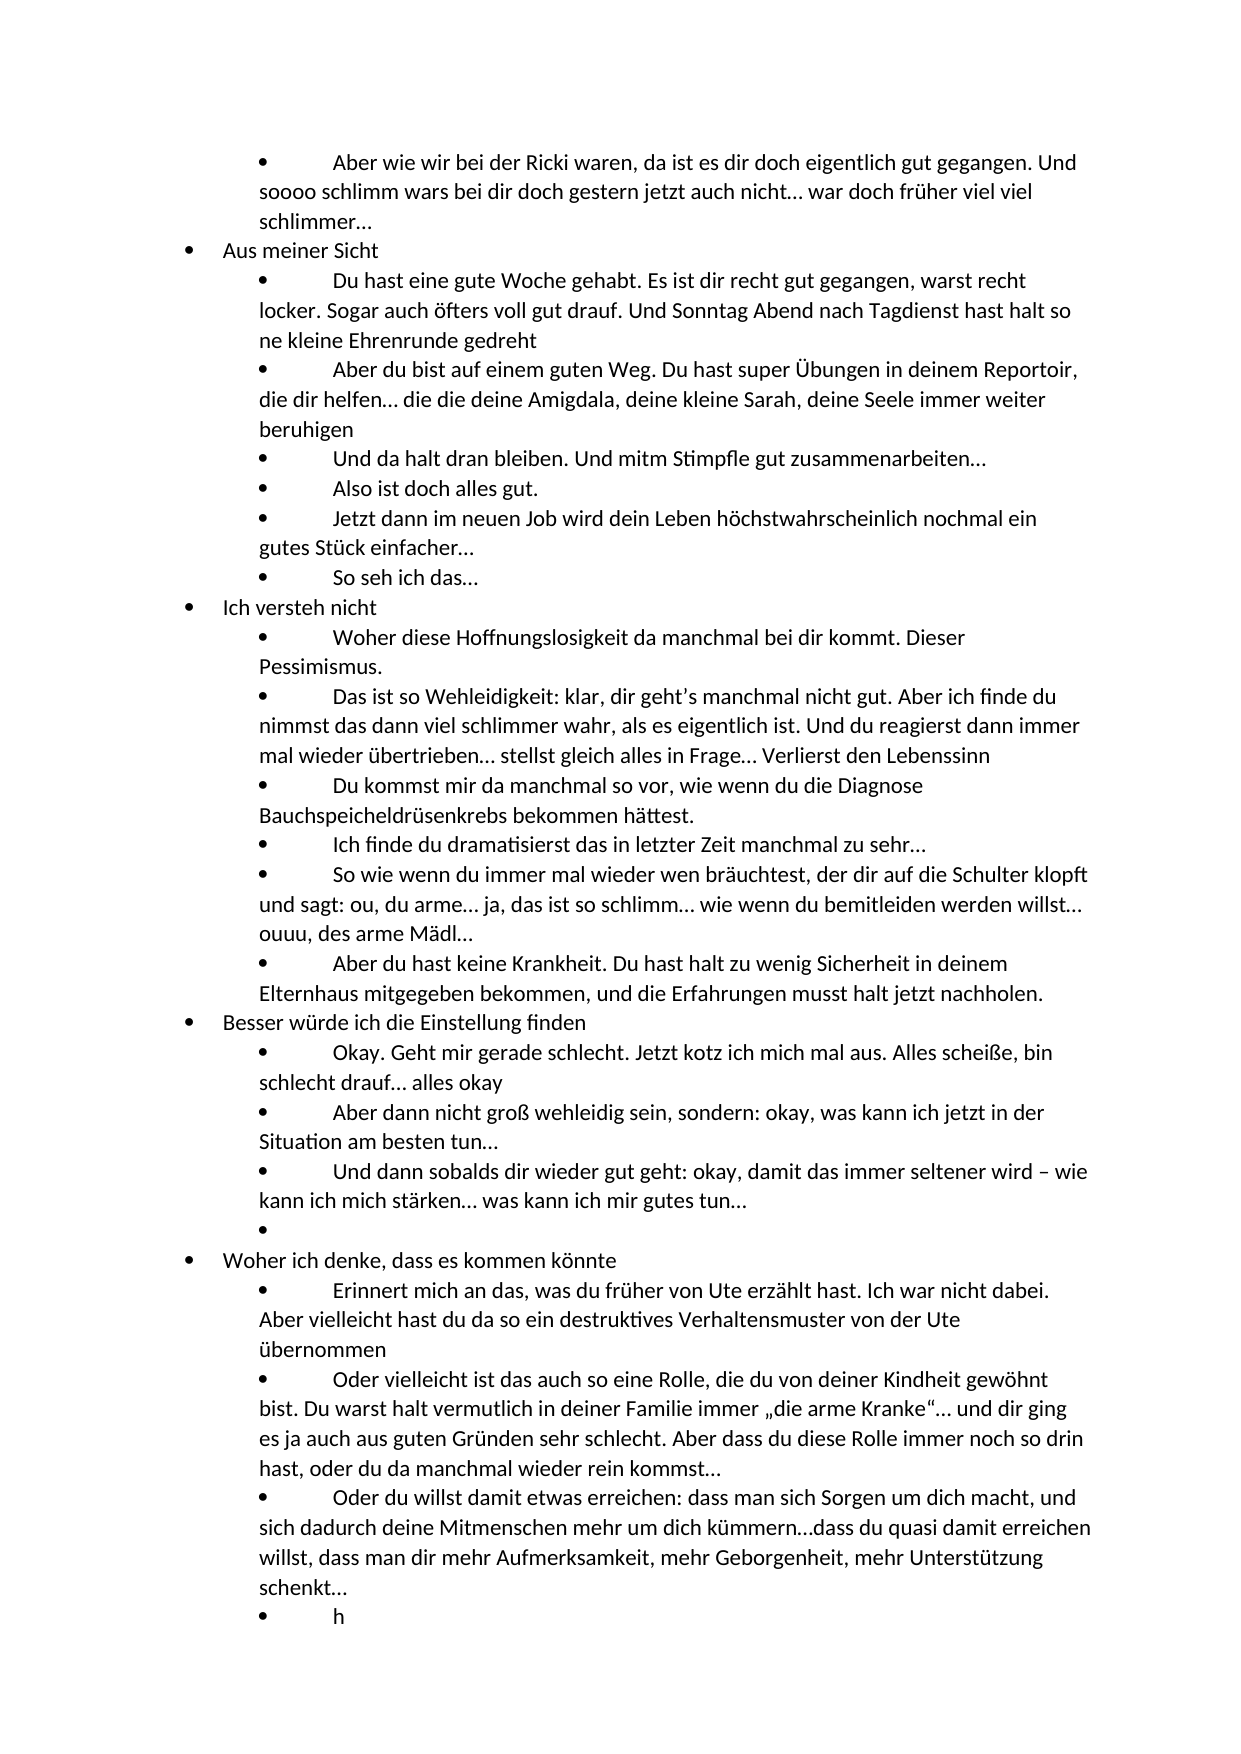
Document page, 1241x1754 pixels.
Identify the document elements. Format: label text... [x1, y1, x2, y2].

list Woher ich denke, dass es kommen könnte [185, 1246, 1093, 1274]
list Aus meiner Sicht [185, 237, 1093, 265]
list Oder vielleicht ist das auch so eine Rolle, die du von deiner Kindheit gewöhnt bist. Du warst halt vermutlich in deiner Familie immer „die arme Kranke“… und dir ging es ja auch aus guten Gründen sehr schlecht. Aber dass du diese Rolle immer noch so drin hast, oder du da manchmal wieder rein kommst… [259, 1365, 1093, 1482]
list Oder du willst damit etwas erreichen: dass man sich Sorgen um dich macht, und sich dadurch deine Mitmenschen mehr um dich kümmern…dass du quasi damit erreichen willst, dass man dir mehr Aufmerksamkeit, mehr Geborgenheit, mehr Unterstützung schenkt… [259, 1483, 1093, 1601]
list Aber du hast keine Krankheit. Du hast halt zu wenig Sicherheit in deinem Elternhaus mitgegeben bekommen, und die Erfahrungen musst halt jetzt nachholen. [259, 949, 1093, 1007]
list Ich versteh nicht [185, 593, 1093, 621]
list Also ist doch alles gut. [259, 474, 1093, 502]
list Okay. Geht mir gerade schlecht. Jetzt kotz ich mich mal aus. Alles scheiße, bin schlecht drauf… alles okay [259, 1038, 1093, 1096]
list Du hast eine gute Woche gehabt. Es ist dir recht gut gegangen, warst recht locker. Sogar auch öfters voll gut drauf. Und Sonntag Abend nach Tagdienst hast halt so ne kleine Ehrenrunde gedreht [259, 266, 1093, 354]
list h [259, 1602, 1093, 1630]
list Das ist so Wehleidigkeit: klar, dir geht’s manchmal nicht gut. Aber ich finde du nimmst das dann viel schlimmer wahr, als es eigentlich ist. Und du reagierst dann immer mal wieder übertrieben… stellst gleich alles in Frage… Verlierst den Lebenssinn [259, 682, 1093, 769]
list Besser würde ich die Einstellung finden [185, 1008, 1093, 1037]
list Du kommst mir da manchmal so vor, wie wenn du die Diagnose Bauchspeicheldrüsenkrebs bekommen hättest. [259, 771, 1093, 829]
list Und da halt dran bleiben. Und mitm Stimpfle gut zusammenarbeiten… [259, 444, 1093, 472]
list Ich finde du dramatisierst das in letzter Zeit manchmal zu sehr… [259, 830, 1093, 858]
list Aber dann nicht groß wehleidig sein, sondern: okay, was kann ich jetzt in der Situation am besten tun… [259, 1098, 1093, 1155]
list So seh ich das… [259, 563, 1093, 591]
list Aber wie wir bei der Ricki waren, da ist es dir doch eigentlich gut gegangen. Und soooo schlimm wars bei dir doch gestern jetzt auch nicht… war doch früher viel viel schlimmer… [259, 148, 1093, 235]
list Jetzt dann im neuen Job wird dein Leben höchstwahrscheinlich nochmal ein gutes Stück einfacher… [259, 504, 1093, 562]
list Woher diese Hoffnungslosigkeit da manchmal bei dir kommt. Dieser Pessimismus. [259, 623, 1093, 680]
list Und dann sobalds dir wieder gut geht: okay, damit das immer seltener wird – wie kann ich mich stärken… was kann ich mir gutes tun… [259, 1157, 1093, 1215]
list So wie wenn du immer mal wieder wen bräuchtest, der dir auf die Schulter klopft und sagt: ou, du arme… ja, das ist so schlimm… wie wenn du bemitleiden werden willst… ouuu, des arme Mädl… [259, 860, 1093, 947]
list Erinnert mich an das, was du früher von Ute erzählt hast. Ich war nicht dabei. Aber vielleicht hast du da so ein destruktives Verhaltensmuster von der Ute übernommen [259, 1276, 1093, 1363]
list Aber du bist auf einem guten Weg. Du hast super Übungen in deinem Reportoir, die dir helfen… die die deine Amigdala, deine kleine Sarah, deine Seele immer weiter beruhigen [259, 355, 1093, 443]
